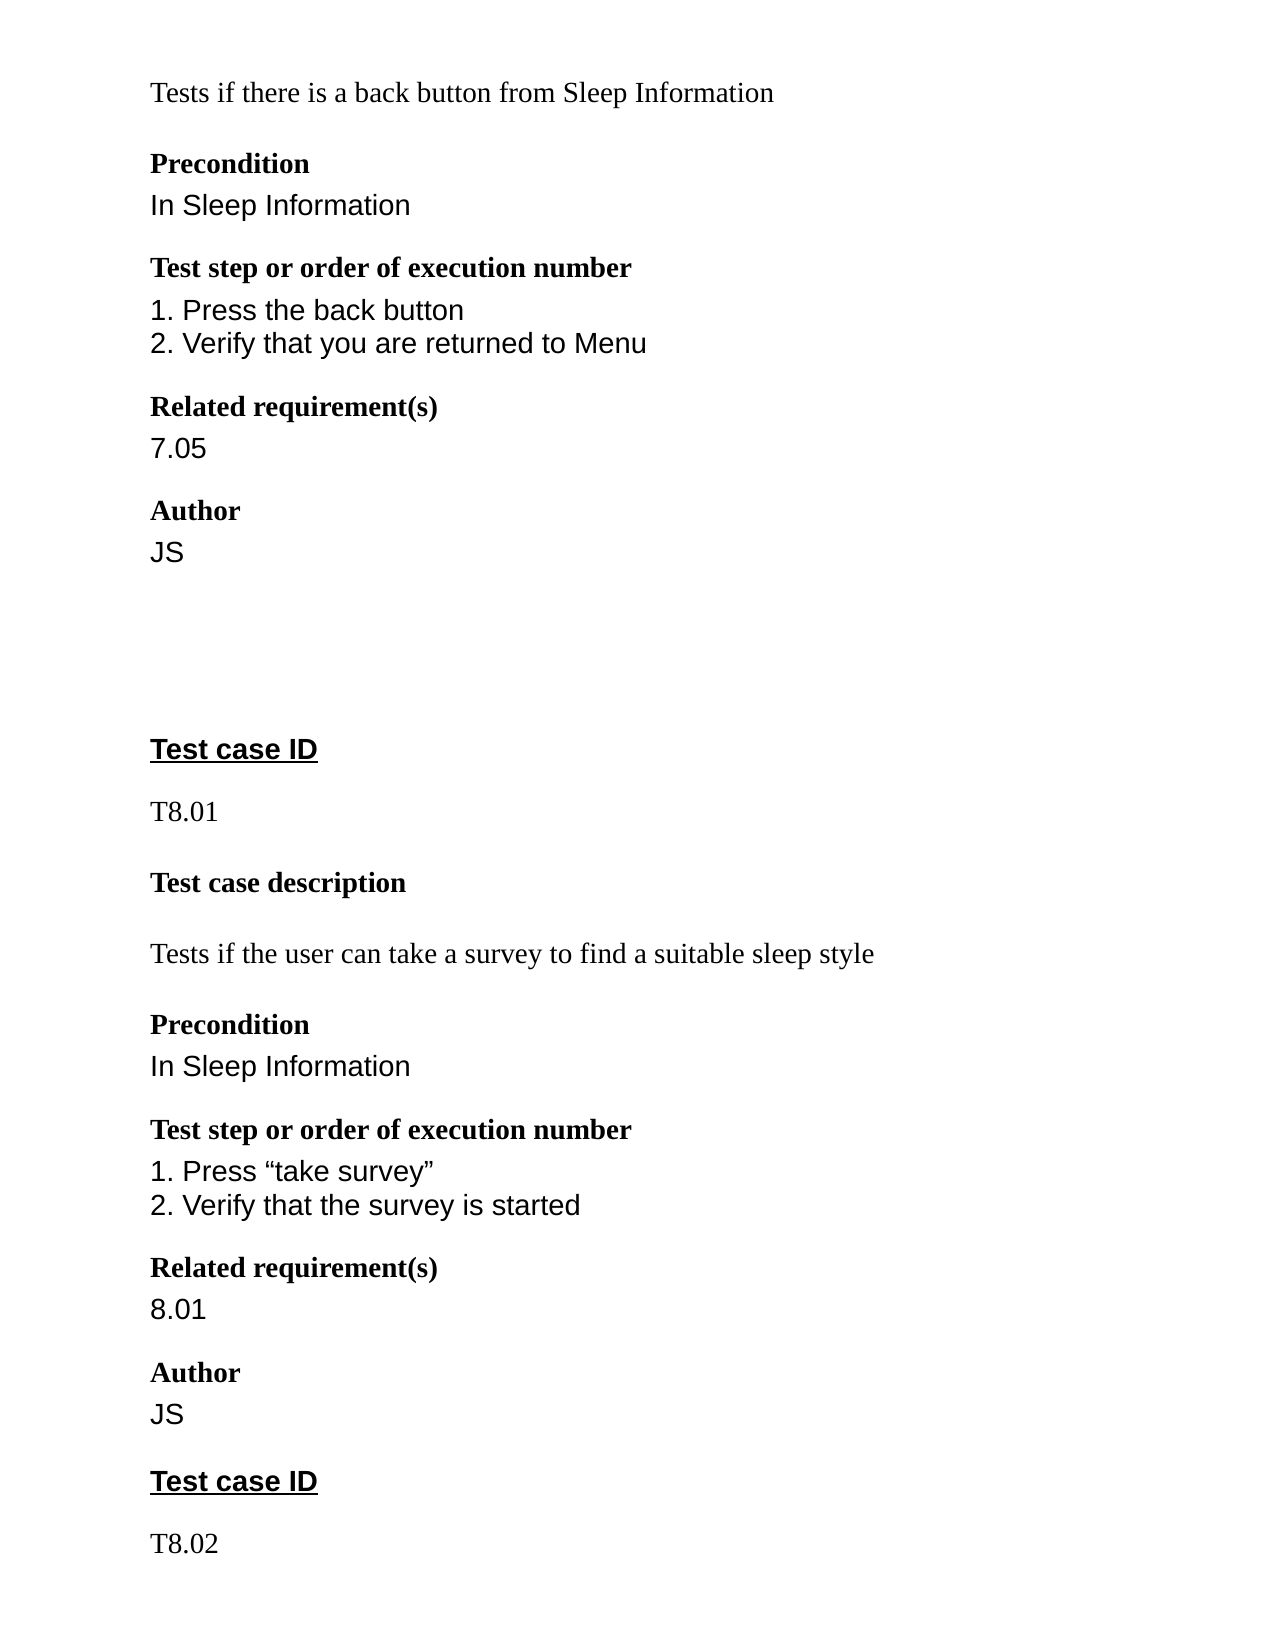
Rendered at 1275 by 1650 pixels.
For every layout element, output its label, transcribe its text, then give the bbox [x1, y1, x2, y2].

text Test step or order of execution number [150, 1112, 1125, 1146]
text Test step or order of execution number [150, 251, 1125, 284]
text 7.05 [150, 431, 1125, 464]
text Test case description [150, 865, 1125, 899]
text JS [150, 535, 1125, 698]
text Precondition [150, 146, 1125, 179]
text 1. Press “take survey” 2. Verify that the survey is started [150, 1154, 1125, 1221]
text JS Test case ID [150, 1397, 1125, 1497]
text Author [150, 493, 1125, 527]
text In Sleep Information [150, 188, 1125, 221]
text 8.01 [150, 1292, 1125, 1326]
text Author [150, 1355, 1125, 1388]
text Test case ID [150, 732, 1125, 765]
text 1. Press the back button 2. Verify that you are returned to Menu [150, 292, 1125, 359]
text Related requirement(s) [150, 389, 1125, 422]
text T8.01 [150, 794, 1125, 828]
text Precondition [150, 1007, 1125, 1041]
text Tests if there is a back button from Sleep Information [150, 75, 1125, 108]
text Related requirement(s) [150, 1250, 1125, 1284]
text T8.02 [150, 1526, 1125, 1560]
text Tests if the user can take a survey to find a suitable sleep style [150, 936, 1125, 970]
text In Sleep Information [150, 1049, 1125, 1083]
